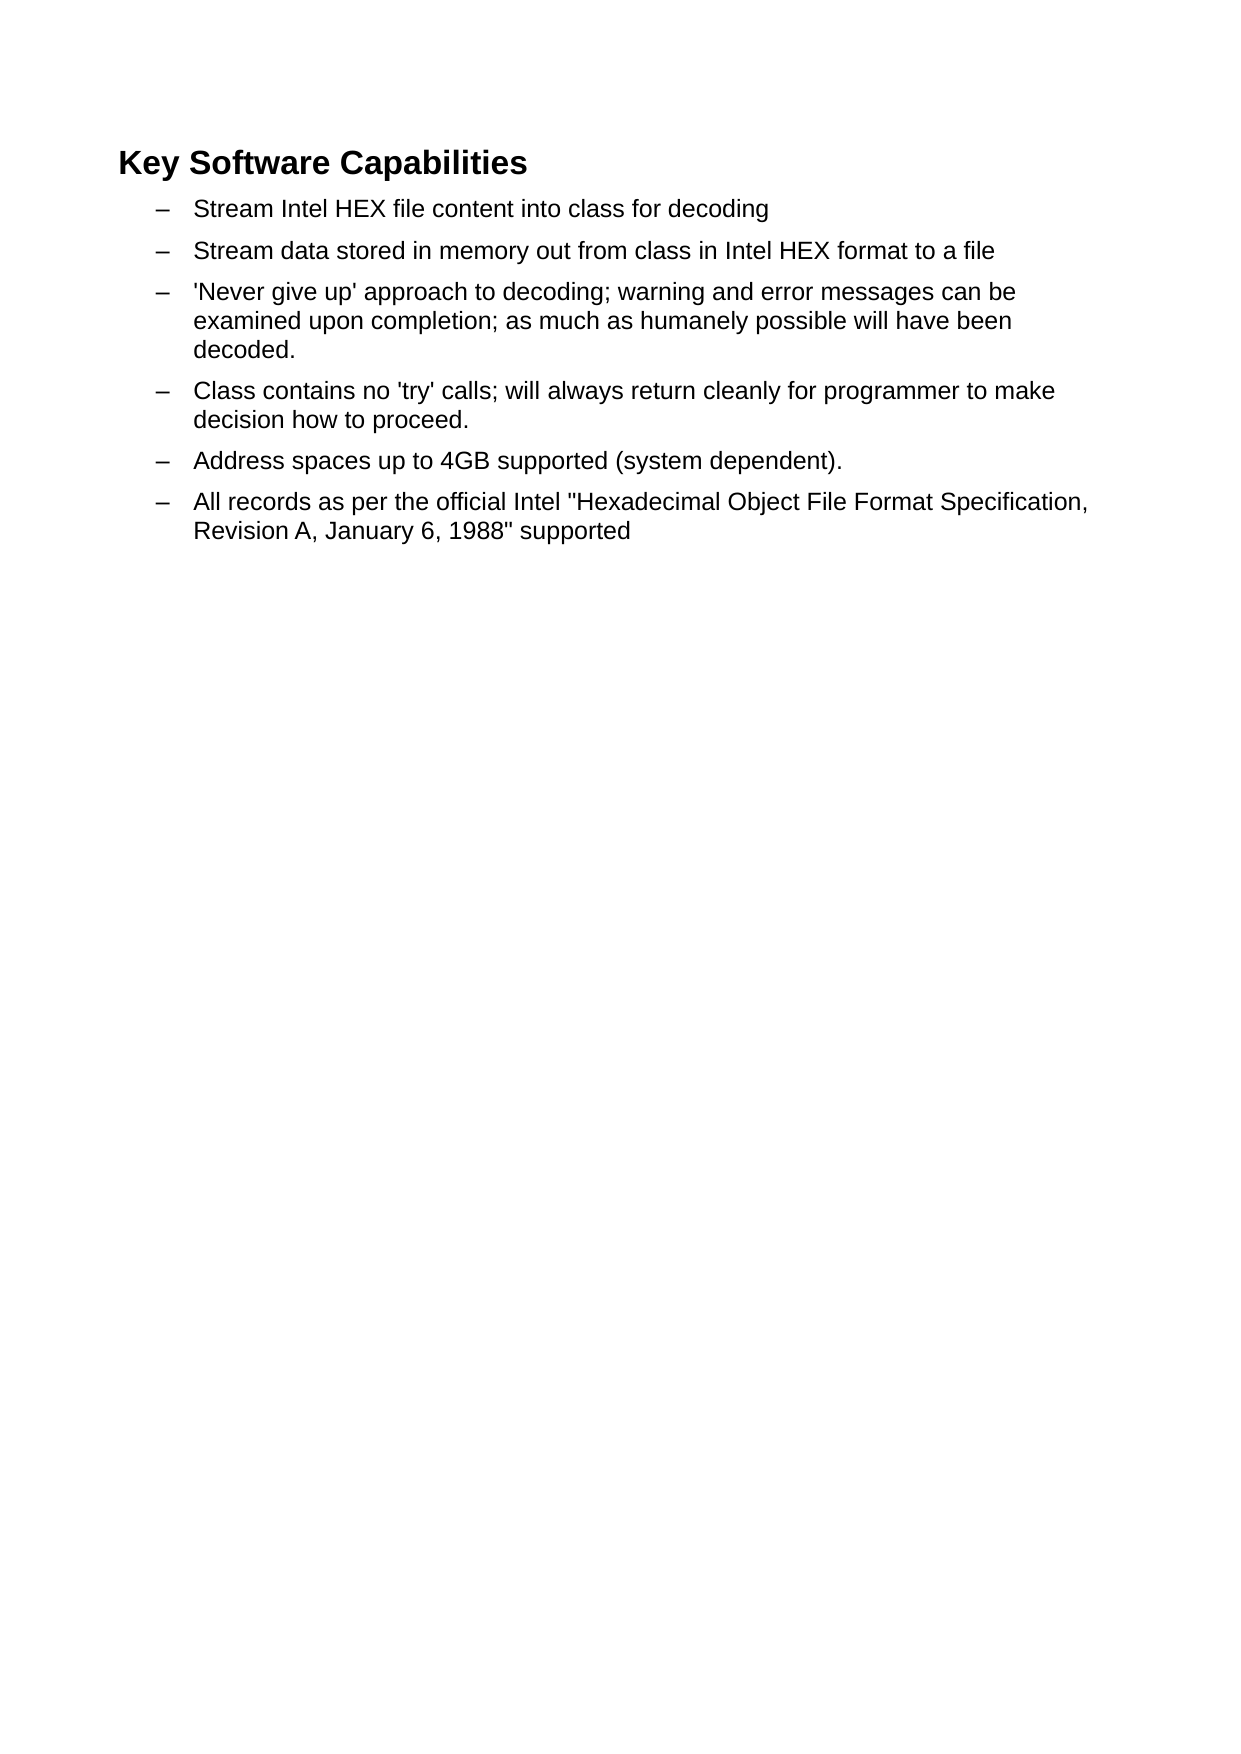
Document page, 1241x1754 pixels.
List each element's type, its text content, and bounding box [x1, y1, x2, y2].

list Stream data stored in memory out from class in Intel HEX format to a file [156, 236, 1122, 264]
list Address spaces up to 4GB supported (system dependent). [156, 446, 1122, 475]
list All records as per the official Intel "Hexadecimal Object File Format Specification, Revision A, January 6, 1988" supported [156, 487, 1122, 545]
subtitle Key Software Capabilities [118, 143, 1122, 182]
list Stream Intel HEX file content into class for decoding [156, 194, 1122, 223]
list 'Never give up' approach to decoding; warning and error messages can be examined upon completion; as much as humanely possible will have been decoded. [156, 277, 1122, 363]
list Class contains no 'try' calls; will always return cleanly for programmer to make decision how to proceed. [156, 376, 1122, 433]
